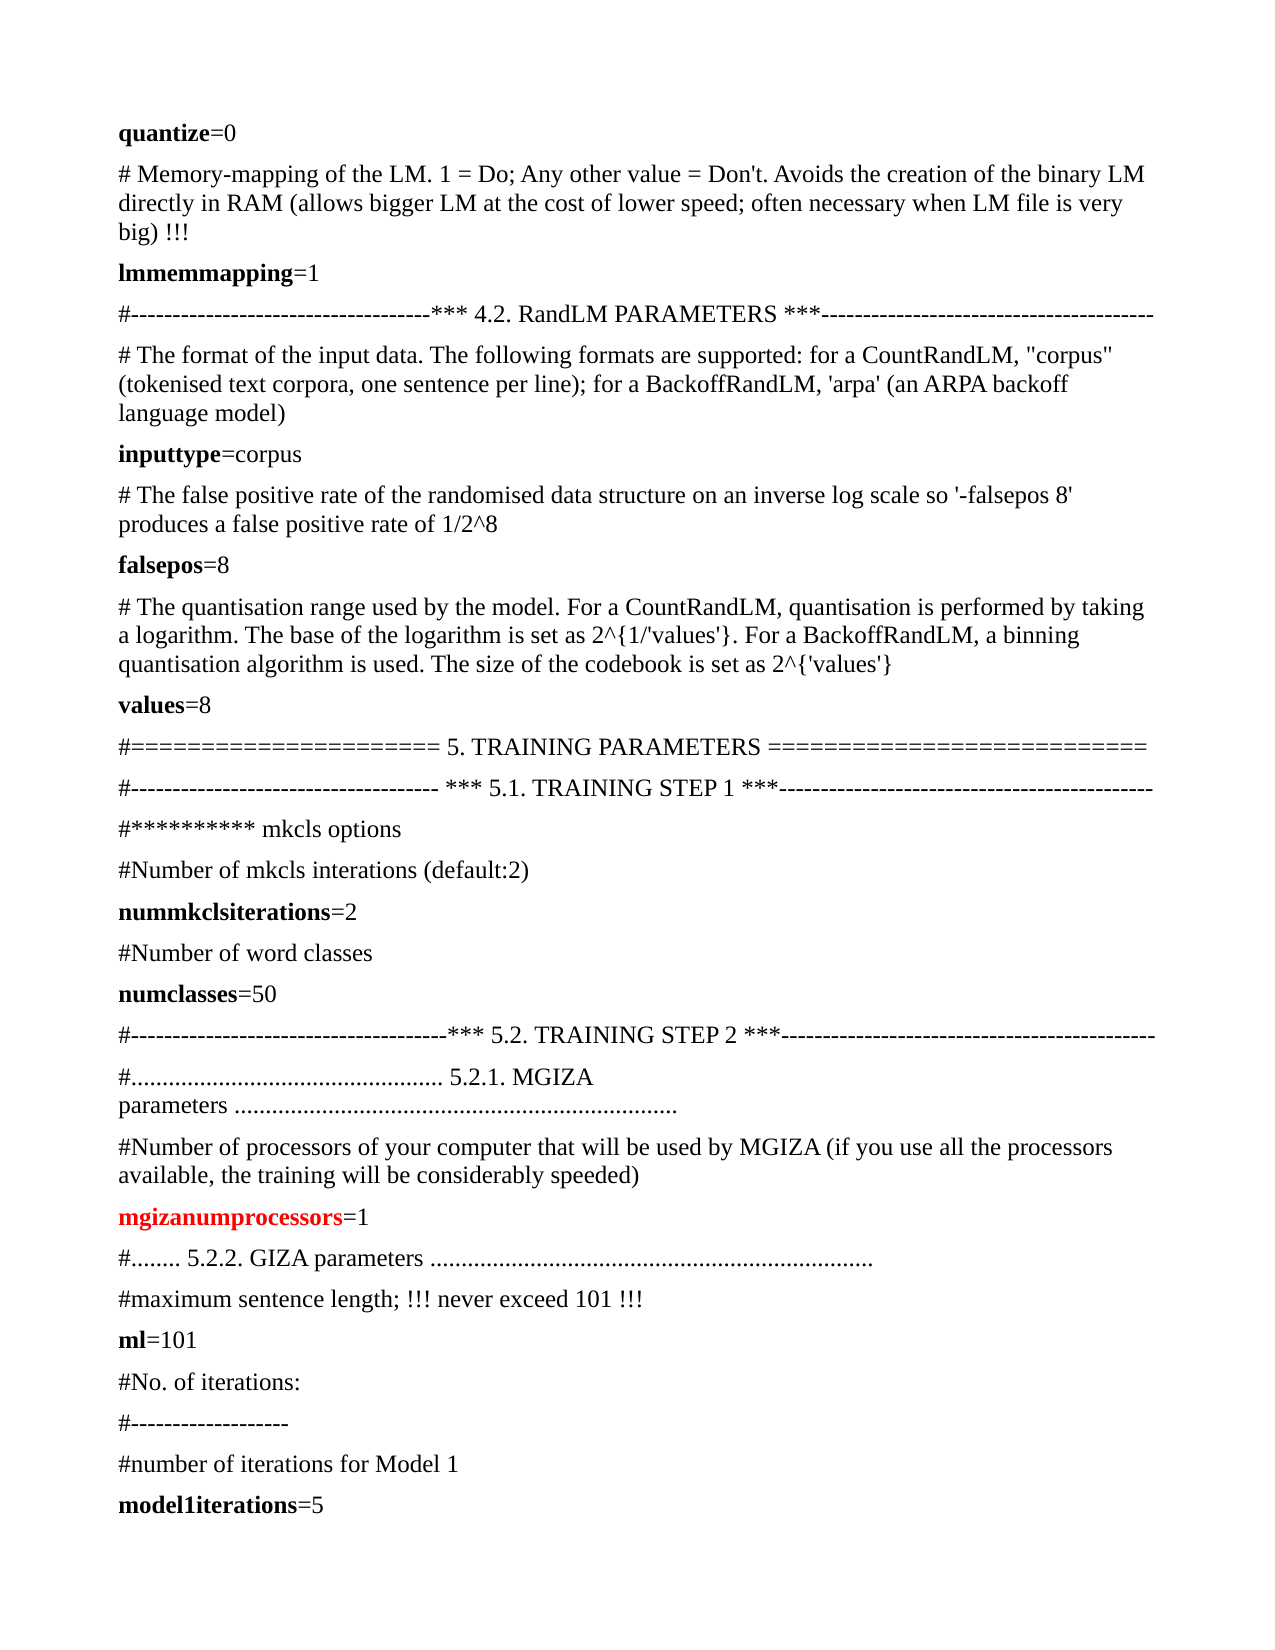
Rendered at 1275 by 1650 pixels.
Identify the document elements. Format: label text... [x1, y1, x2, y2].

text # Memory-mapping of the LM. 1 = Do; Any other value = Don't. Avoids the creation of the binary LM directly in RAM (allows bigger LM at the cost of lower speed; often necessary when LM file is very big) !!! [118, 159, 1157, 246]
text # The quantisation range used by the model. For a CountRandLM, quantisation is performed by taking a logarithm. The base of the logarithm is set as 2^{1/'values'}. For a BackoffRandLM, a binning quantisation algorithm is used. The size of the codebook is set as 2^{'values'} [118, 592, 1157, 678]
text #------------------------------------*** 4.2. RandLM PARAMETERS ***---------------------------------------- [118, 299, 1157, 328]
text #------------------------------------- *** 5.1. TRAINING STEP 1 ***--------------------------------------------- [118, 773, 1157, 802]
text #--------------------------------------*** 5.2. TRAINING STEP 2 ***--------------------------------------------- [118, 1021, 1157, 1049]
text falsepos=8 [118, 551, 1157, 579]
text # The format of the input data. The following formats are supported: for a CountRandLM, "corpus" (tokenised text corpora, one sentence per line); for a BackoffRandLM, 'arpa' (an ARPA backoff language model) [118, 341, 1157, 427]
text #------------------- [118, 1408, 1157, 1437]
text model1iterations=5 [118, 1491, 1157, 1519]
text #No. of iterations: [118, 1367, 1157, 1396]
text #number of iterations for Model 1 [118, 1449, 1157, 1478]
text #Number of mkcls interations (default:2) [118, 856, 1157, 884]
text numclasses=50 [118, 979, 1157, 1008]
text #Number of word classes [118, 938, 1157, 967]
text ml=101 [118, 1326, 1157, 1354]
text inputtype=corpus [118, 439, 1157, 468]
text #........ 5.2.2. GIZA parameters ....................................................................... [118, 1243, 1157, 1272]
text values=8 [118, 691, 1157, 719]
text # The false positive rate of the randomised data structure on an inverse log scale so '-falsepos 8' produces a false positive rate of 1/2^8 [118, 481, 1157, 538]
text mgizanumprocessors=1 [118, 1202, 1157, 1231]
text #********** mkcls options [118, 814, 1157, 843]
text quantize=0 [118, 118, 1157, 147]
text lmmemmapping=1 [118, 258, 1157, 287]
text #maximum sentence length; !!! never exceed 101 !!! [118, 1284, 1157, 1313]
text nummkclsiterations=2 [118, 897, 1157, 926]
text #====================== 5. TRAINING PARAMETERS =========================== [118, 732, 1157, 761]
text #Number of processors of your computer that will be used by MGIZA (if you use all the processors available, the training will be considerably speeded) [118, 1132, 1157, 1189]
text #.................................................. 5.2.1. MGIZA parameters ....................................................................... [118, 1062, 1157, 1119]
